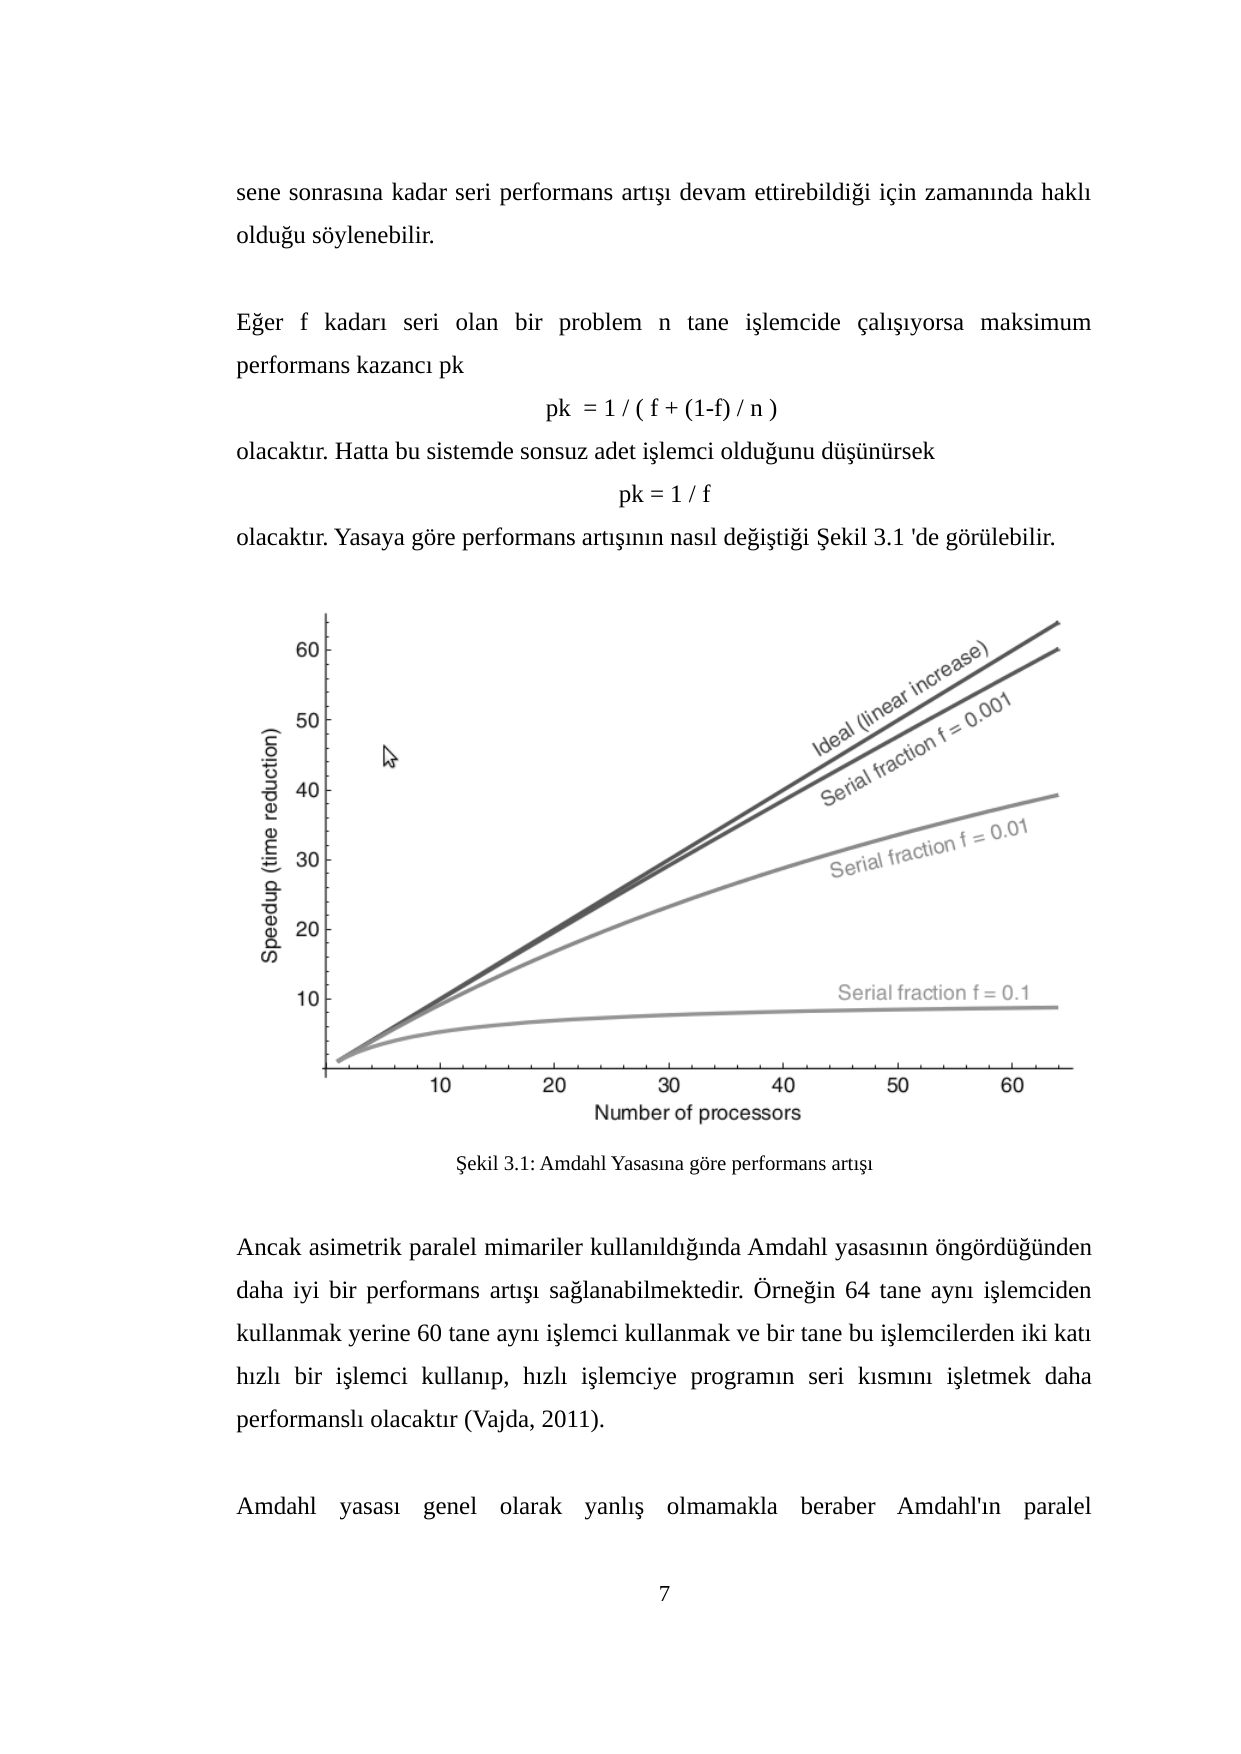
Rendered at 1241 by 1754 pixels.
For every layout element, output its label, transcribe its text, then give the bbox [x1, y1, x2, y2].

text olacaktır. Hatta bu sistemde sonsuz adet işlemci olduğunu düşünürsek [236, 436, 1093, 465]
text sene sonrasına kadar seri performans artışı devam ettirebildiği için zamanında haklı olduğu söylenebilir. [236, 177, 1093, 249]
text olacaktır. Yasaya göre performans artışının nasıl değiştiği Şekil 3.1 'de görülebilir. [236, 522, 1093, 551]
text pk = 1 / ( f + (1-f) / n ) [236, 393, 1093, 422]
text Amdahl yasası genel olarak yanlış olmamakla beraber Amdahl'ın paralel [236, 1491, 1093, 1519]
text Eğer f kadarı seri olan bir problem n tane işlemcide çalışıyorsa maksimum performans kazancı pk [236, 307, 1093, 378]
text pk = 1 / f [236, 479, 1093, 508]
picture [236, 604, 1093, 1139]
text Ancak asimetrik paralel mimariler kullanıldığında Amdahl yasasının öngördüğünden daha iyi bir performans artışı sağlanabilmektedir. Örneğin 64 tane aynı işlemciden kullanmak yerine 60 tane aynı işlemci kullanmak ve bir tane bu işlemcilerden iki katı hızlı bir işlemci kullanıp, hızlı işlemciye programın seri kısmını işletmek daha performanslı olacaktır (Vajda, 2011). [236, 1232, 1093, 1433]
text Şekil 3.1: Amdahl Yasasına göre performans artışı [236, 1139, 1093, 1174]
